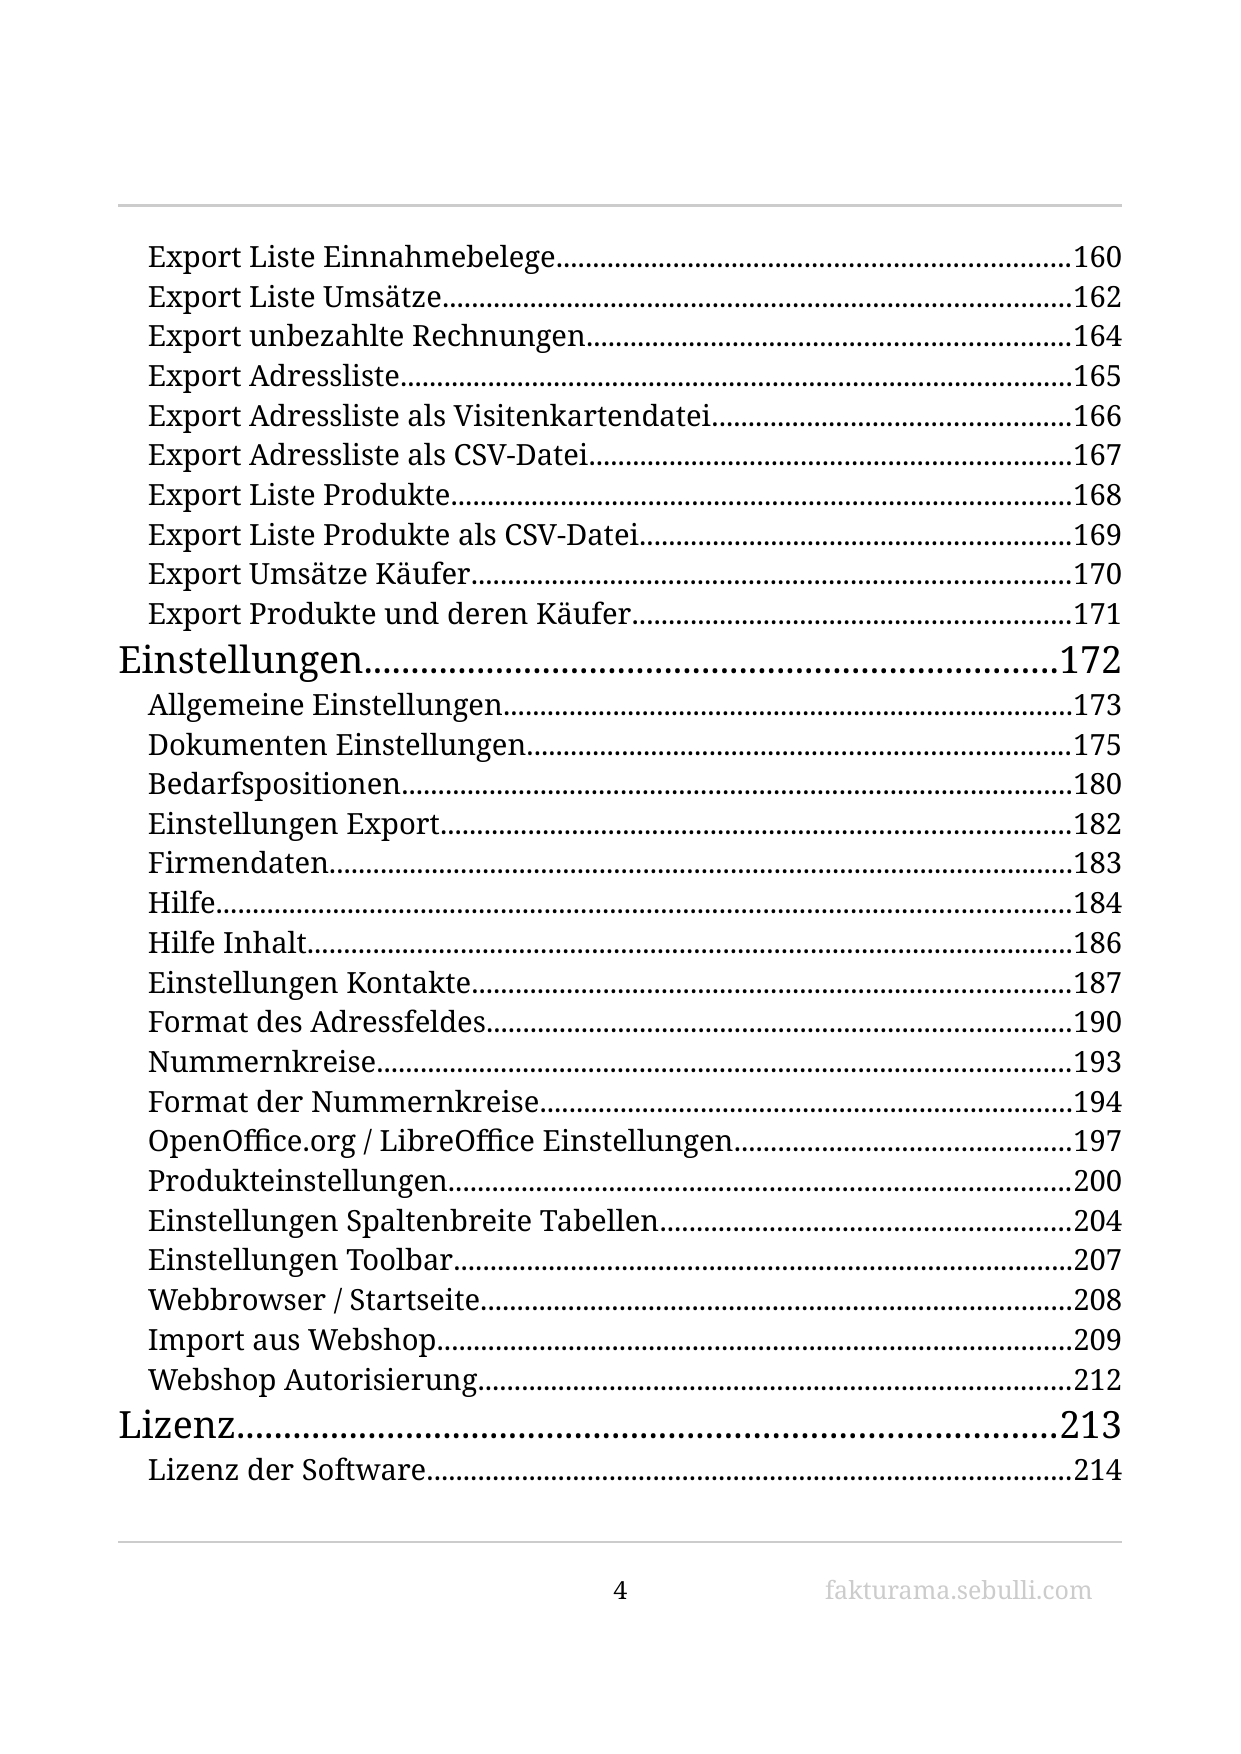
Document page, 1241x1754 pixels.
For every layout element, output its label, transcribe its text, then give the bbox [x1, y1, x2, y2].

text Export Liste Produkte 168 [148, 474, 1122, 514]
text Einstellungen Export 182 [148, 803, 1122, 843]
text Einstellungen Kontakte 187 [148, 962, 1122, 1002]
text Export Liste Produkte als CSV-Datei 169 [148, 514, 1122, 554]
text Produkteinstellungen 200 [148, 1160, 1122, 1200]
text Lizenz der Software 214 [148, 1449, 1122, 1489]
text Einstellungen 172 [118, 633, 1122, 684]
text Bedarfspositionen 180 [148, 763, 1122, 803]
text Hilfe Inhalt 186 [148, 922, 1122, 962]
text Export Adressliste als CSV-Datei 167 [148, 434, 1122, 474]
text Webshop Autorisierung 212 [148, 1359, 1122, 1398]
text Dokumenten Einstellungen 175 [148, 724, 1122, 763]
text Export Liste Umsätze 162 [148, 276, 1122, 316]
text OpenOffice.org / LibreOffice Einstellungen 197 [148, 1121, 1122, 1160]
text Export Adressliste als Visitenkartendatei 166 [148, 395, 1122, 434]
text Export unbezahlte Rechnungen 164 [148, 316, 1122, 355]
text Hilfe 184 [148, 882, 1122, 922]
text Webbrowser / Startseite 208 [148, 1279, 1122, 1319]
text Export Liste Einnahmebelege 160 [148, 236, 1122, 276]
text Format der Nummernkreise 194 [148, 1081, 1122, 1121]
text Export Umsätze Käufer 170 [148, 554, 1122, 593]
text Einstellungen Spaltenbreite Tabellen 204 [148, 1200, 1122, 1240]
text Import aus Webshop 209 [148, 1319, 1122, 1359]
text Export Adressliste 165 [148, 355, 1122, 395]
text Allgemeine Einstellungen 173 [148, 684, 1122, 724]
text Nummernkreise 193 [148, 1041, 1122, 1081]
text Export Produkte und deren Käufer 171 [148, 593, 1122, 633]
text Einstellungen Toolbar 207 [148, 1240, 1122, 1279]
text Firmendaten 183 [148, 843, 1122, 882]
text Format des Adressfeldes 190 [148, 1002, 1122, 1041]
text Lizenz 213 [118, 1398, 1122, 1449]
